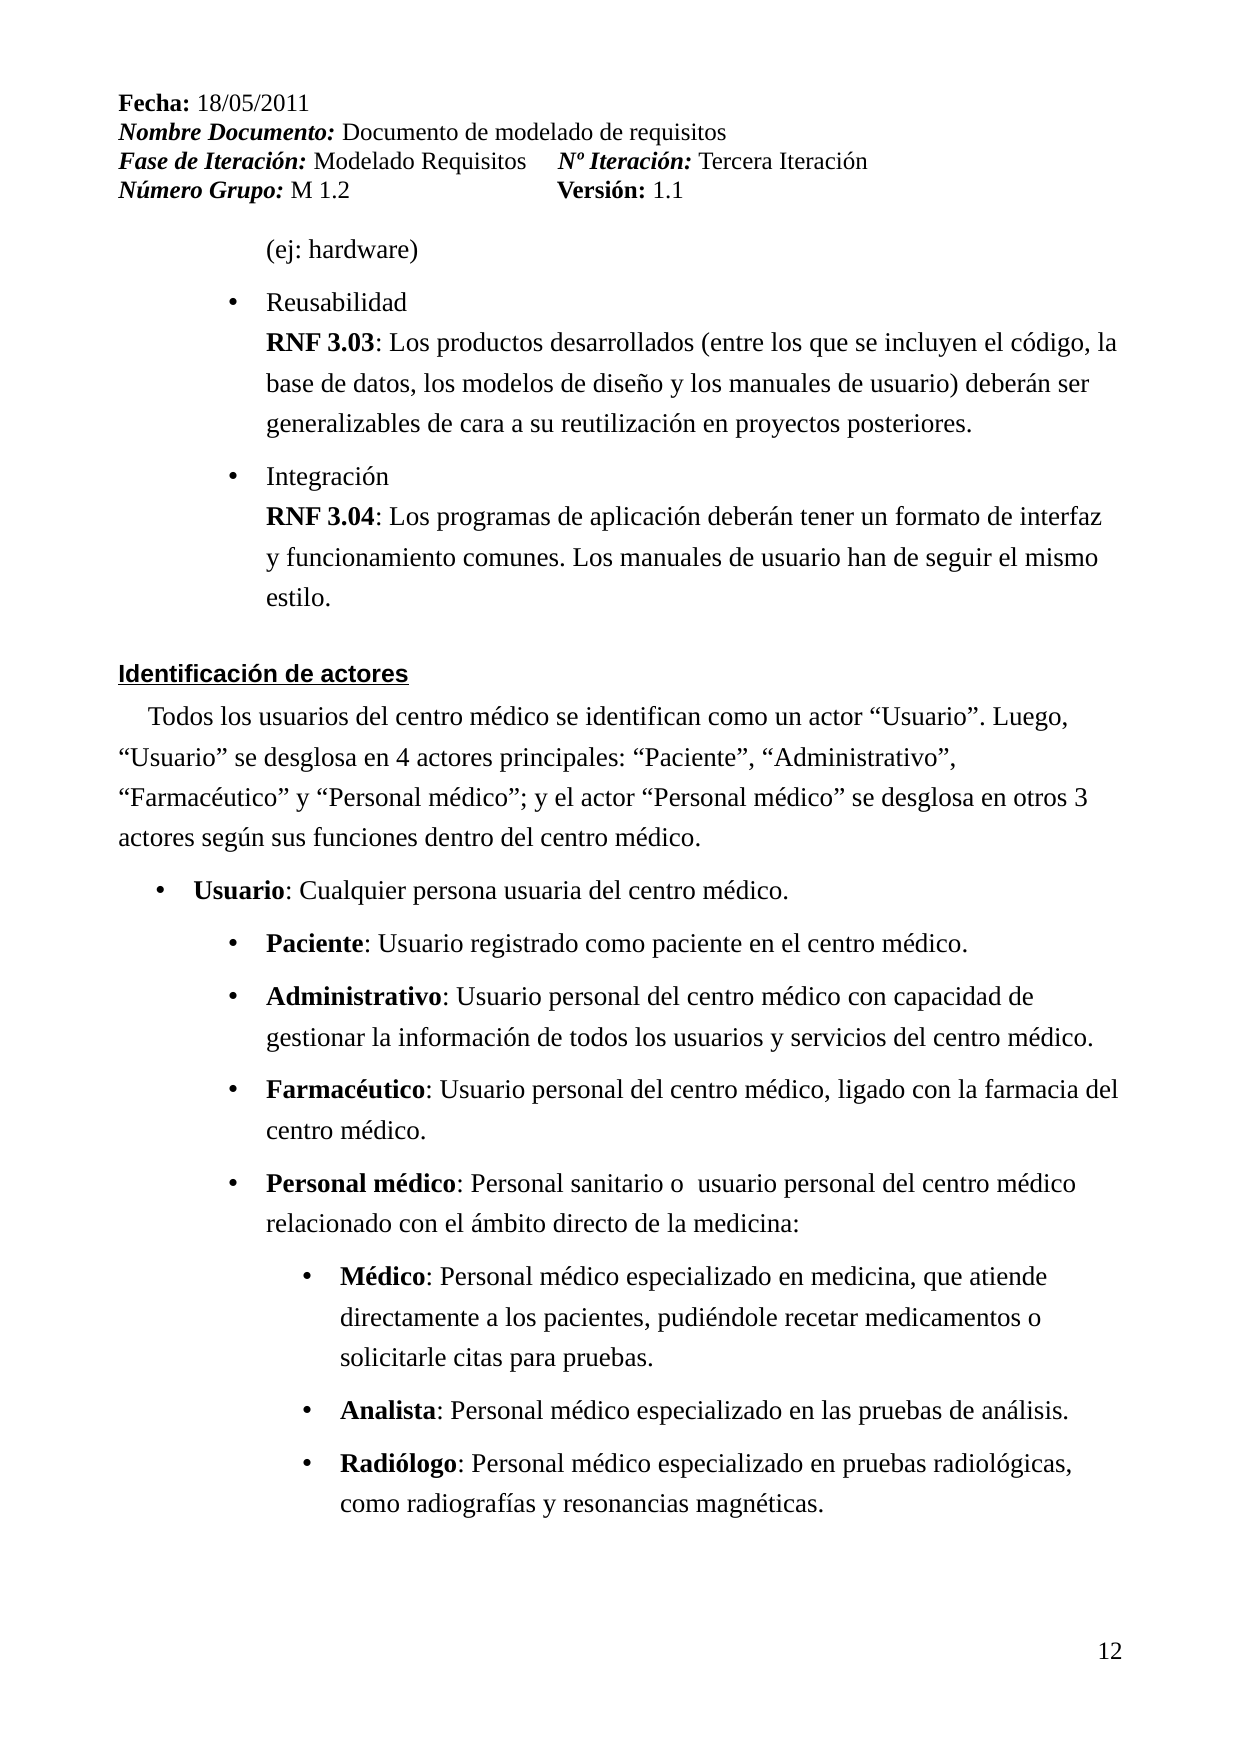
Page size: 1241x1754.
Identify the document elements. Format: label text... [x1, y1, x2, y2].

list Integración RNF 3.04: Los programas de aplicación deberán tener un formato de interfaz y funcionamiento comunes. Los manuales de usuario han de seguir el mismo estilo. [228, 460, 1122, 612]
list Radiólogo: Personal médico especializado en pruebas radiológicas, como radiografías y resonancias magnéticas. [302, 1447, 1122, 1519]
list Analista: Personal médico especializado en las pruebas de análisis. [302, 1394, 1122, 1425]
list (ej: hardware) [228, 233, 1122, 264]
text Todos los usuarios del centro médico se identifican como un actor “Usuario”. Luego, “Usuario” se desglosa en 4 actores principales: “Paciente”, “Administrativo”, “Farmacéutico” y “Personal médico”; y el actor “Personal médico” se desglosa en otros 3 actores según sus funciones dentro del centro médico. [118, 700, 1122, 853]
list Reusabilidad RNF 3.03: Los productos desarrollados (entre los que se incluyen el código, la base de datos, los modelos de diseño y los manuales de usuario) deberán ser generalizables de cara a su reutilización en proyectos posteriores. [228, 286, 1122, 438]
list Administrativo: Usuario personal del centro médico con capacidad de gestionar la información de todos los usuarios y servicios del centro médico. [228, 980, 1122, 1052]
list Médico: Personal médico especializado en medicina, que atiende directamente a los pacientes, pudiéndole recetar medicamentos o solicitarle citas para pruebas. [302, 1260, 1122, 1372]
list Paciente: Usuario registrado como paciente en el centro médico. [228, 927, 1122, 958]
list Farmacéutico: Usuario personal del centro médico, ligado con la farmacia del centro médico. [228, 1074, 1122, 1145]
list Usuario: Cualquier persona usuaria del centro médico. [156, 874, 1122, 906]
list Personal médico: Personal sanitario o usuario personal del centro médico relacionado con el ámbito directo de la medicina: [228, 1167, 1122, 1239]
subtitle Identificación de actores [118, 659, 1122, 688]
